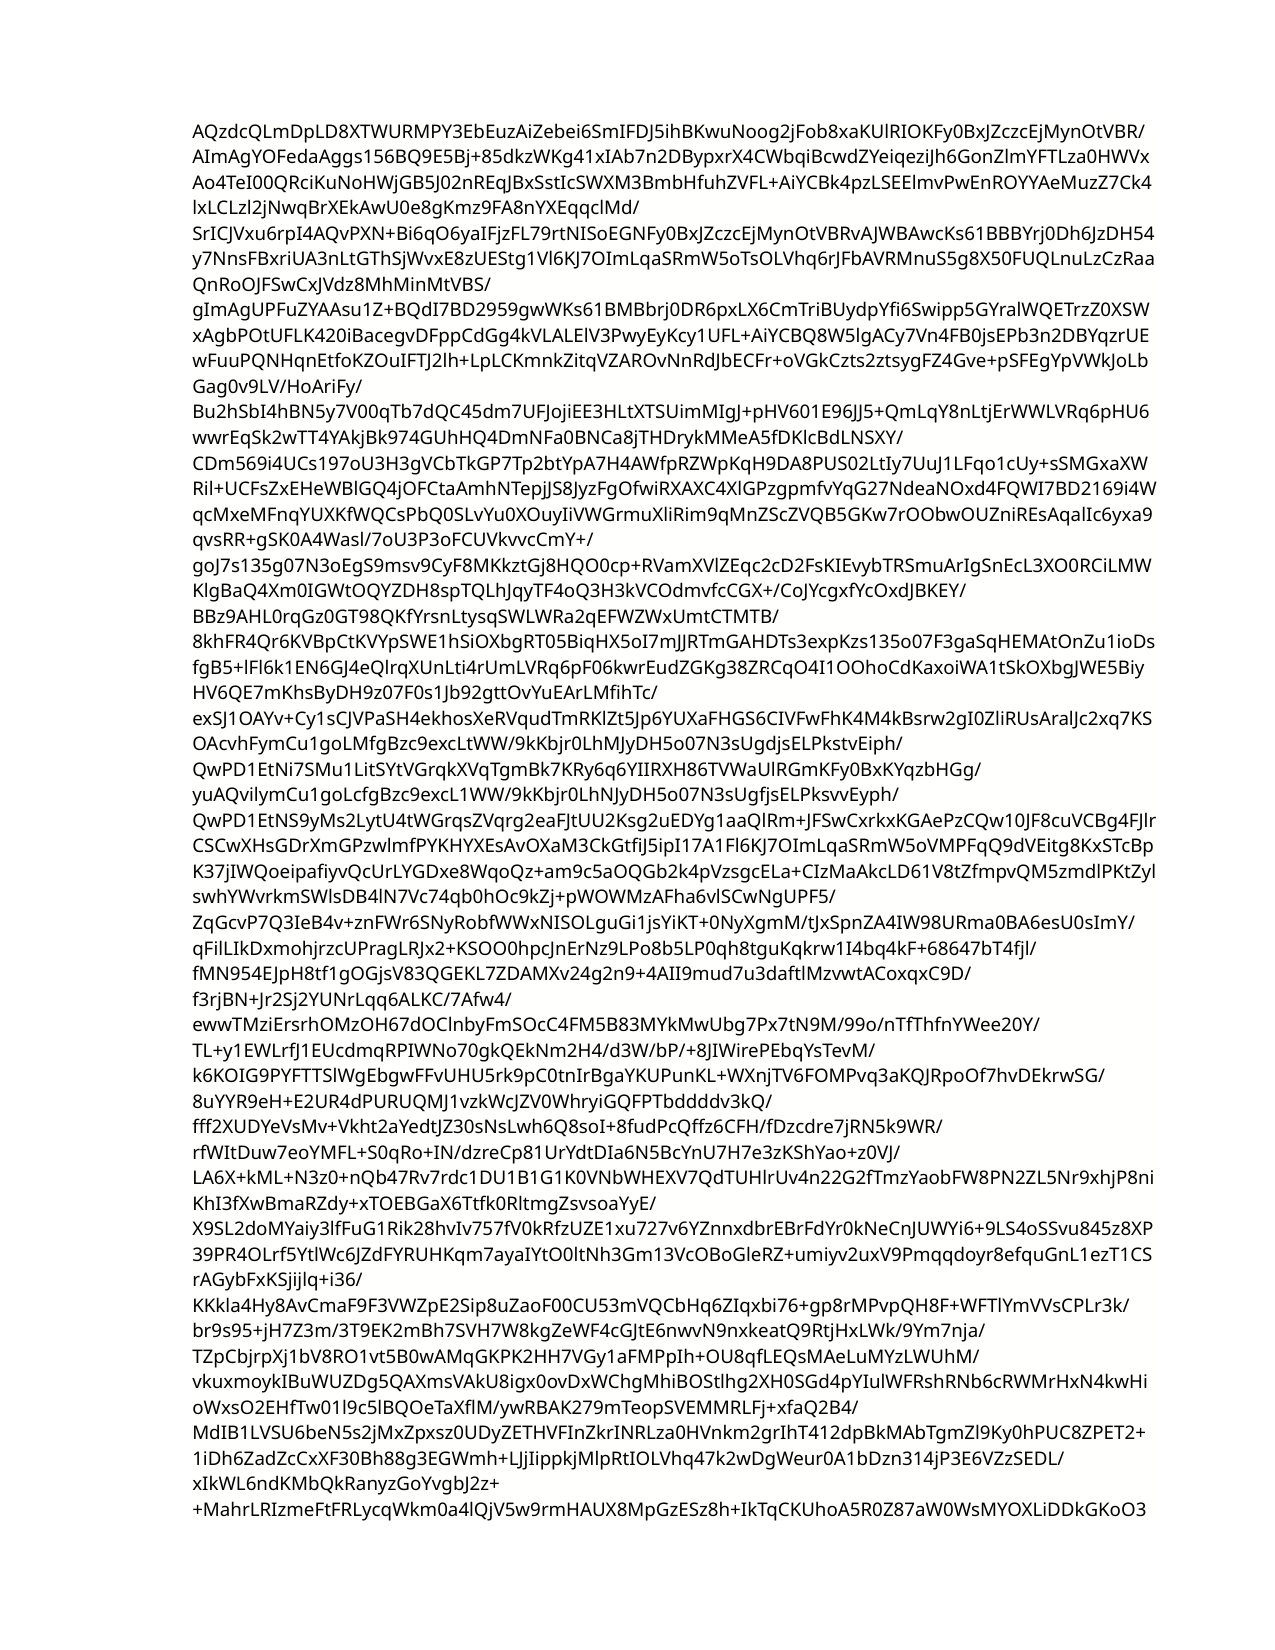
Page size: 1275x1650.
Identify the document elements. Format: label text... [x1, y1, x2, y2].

text AQzdcQLmDpLD8XTWURMPY3EbEuzAiZebei6SmIFDJ5ihBKwuNoog2jFob8xaKUlRIOKFy0BxJZczcEjMynOtVBR/AImAgYOFedaAggs156BQ9E5Bj+85dkzWKg41xIAb7n2DBypxrX4CWbqiBcwdZYeiqeziJh6GonZlmYFTLza0HWVxAo4TeI00QRciKuNoHWjGB5J02nREqJBxSstIcSWXM3BmbHfuhZVFL+AiYCBk4pzLSEElmvPwEnROYYAeMuzZ7Ck4lxLCLzl2jNwqBrXEkAwU0e8gKmz9FA8nYXEqqclMd/SrICJVxu6rpI4AQvPXN+Bi6qO6yaIFjzFL79rtNISoEGNFy0BxJZczcEjMynOtVBRvAJWBAwcKs61BBBYrj0Dh6JzDH54y7NnsFBxriUA3nLtGThSjWvxE8zUEStg1Vl6KJ7OImLqaSRmW5oTsOLVhq6rJFbAVRMnuS5g8X50FUQLnuLzCzRaaQnRoOJFSwCxJVdz8MhMinMtVBS/gImAgUPFuZYAAsu1Z+BQdI7BD2959gwWKs61BMBbrj0DR6pxLX6CmTriBUydpYfi6Swipp5GYralWQETrzZ0XSWxAgbPOtUFLK420iBacegvDFppCdGg4kVLALElV3PwyEyKcy1UFL+AiYCBQ8W5lgACy7Vn4FB0jsEPb3n2DBYqzrUEwFuuPQNHqnEtfoKZOuIFTJ2lh+LpLCKmnkZitqVZAROvNnRdJbECFr+oVGkCzts2ztsygFZ4Gve+pSFEgYpVWkJoLbGag0v9LV/HoAriFy/Bu2hSbI4hBN5y7V00qTb7dQC45dm7UFJojiEE3HLtXTSUimMIgJ+pHV601E96JJ5+QmLqY8nLtjErWWLVRq6pHU6wwrEqSk2wTT4YAkjBk974GUhHQ4DmNFa0BNCa8jTHDrykMMeA5fDKlcBdLNSXY/CDm569i4UCs197oU3H3gVCbTkGP7Tp2btYpA7H4AWfpRZWpKqH9DA8PUS02LtIy7UuJ1LFqo1cUy+sSMGxaXWRil+UCFsZxEHeWBlGQ4jOFCtaAmhNTepjJS8JyzFgOfwiRXAXC4XlGPzgpmfvYqG27NdeaNOxd4FQWI7BD2169i4WqcMxeMFnqYUXKfWQCsPbQ0SLvYu0XOuyIiVWGrmuXliRim9qMnZScZVQB5GKw7rOObwOUZniREsAqalIc6yxa9qvsRR+gSK0A4Wasl/7oU3P3oFCUVkvvcCmY+/goJ7s135g07N3oEgS9msv9CyF8MKkztGj8HQO0cp+RVamXVlZEqc2cD2FsKIEvybTRSmuArIgSnEcL3XO0RCiLMWKlgBaQ4Xm0IGWtOQYZDH8spTQLhJqyTF4oQ3H3kVCOdmvfcCGX+/CoJYcgxfYcOxdJBKEY/BBz9AHL0rqGz0GT98QKfYrsnLtysqSWLWRa2qEFWZWxUmtCTMTB/8khFR4Qr6KVBpCtKVYpSWE1hSiOXbgRT05BiqHX5oI7mJJRTmGAHDTs3expKzs135o07F3gaSqHEMAtOnZu1ioDsfgB5+lFl6k1EN6GJ4eQlrqXUnLti4rUmLVRq6pF06kwrEudZGKg38ZRCqO4I1OOhoCdKaxoiWA1tSkOXbgJWE5BiyHV6QE7mKhsByDH9z07F0s1Jb92gttOvYuEArLMfihTc/exSJ1OAYv+Cy1sCJVPaSH4ekhosXeRVqudTmRKlZt5Jp6YUXaFHGS6CIVFwFhK4M4kBsrw2gI0ZliRUsAralJc2xq7KSOAcvhFymCu1goLMfgBzc9excLtWW/9kKbjr0LhMJyDH5o07N3sUgdjsELPkstvEiph/QwPD1EtNi7SMu1LitSYtVGrqkXVqTgmBk7KRy6q6YIIRXH86TVWaUlRGmKFy0BxKYqzbHGg/yuAQvilymCu1goLcfgBzc9excL1WW/9kKbjr0LhNJyDH5o07N3sUgfjsELPksvvEyph/QwPD1EtNS9yMs2LytU4tWGrqsZVqrg2eaFJtUU2Ksg2uEDYg1aaQlRm+JFSwCxrkxKGAePzCQw10JF8cuVCBg4FJlrCSCwXHsGDrXmGPzwlmfPYKHYXEsAvOXaM3CkGtfiJ5ipI17A1Fl6KJ7OImLqaSRmW5oVMPFqQ9dVEitg8KxSTcBpK37jIWQoeipafiyvQcUrLYGDxe8WqoQz+am9c5aOQGb2k4pVzsgcELa+CIzMaAkcLD61V8tZfmpvQM5zmdlPKtZylswhYWvrkmSWlsDB4lN7Vc74qb0hOc9kZj+pWOWMzAFha6vlSCwNgUPF5/ZqGcvP7Q3IeB4v+znFWr6SNyRobfWWxNISOLguGi1jsYiKT+0NyXgmM/tJxSpnZA4IW98URma0BA6esU0sImY/qFilLIkDxmohjrzcUPragLRJx2+KSOO0hpcJnErNz9LPo8b5LP0qh8tguKqkrw1I4bq4kF+68647bT4fjl/fMN954EJpH8tf1gOGjsV83QGEKL7ZDAMXv24g2n9+4AII9mud7u3daftlMzvwtACoxqxC9D/f3rjBN+Jr2Sj2YUNrLqq6ALKC/7Afw4/ewwTMziErsrhOMzOH67dOClnbyFmSOcC4FM5B83MYkMwUbg7Px7tN9M/99o/nTfThfnYWee20Y/TL+y1EWLrfJ1EUcdmqRPIWNo70gkQEkNm2H4/d3W/bP/+8JIWirePEbqYsTevM/k6KOIG9PYFTTSlWgEbgwFFvUHU5rk9pC0tnIrBgaYKUPunKL+WXnjTV6FOMPvq3aKQJRpoOf7hvDEkrwSG/8uYYR9eH+E2UR4dPURUQMJ1vzkWcJZV0WhryiGQFPTbddddv3kQ/fff2XUDYeVsMv+Vkht2aYedtJZ30sNsLwh6Q8soI+8fudPcQffz6CFH/fDzcdre7jRN5k9WR/rfWItDuw7eoYMFL+S0qRo+IN/dzreCp81UrYdtDIa6N5BcYnU7H7e3zKShYao+z0VJ/LA6X+kML+N3z0+nQb47Rv7rdc1DU1B1G1K0VNbWHEXV7QdTUHlrUv4n22G2fTmzYaobFW8PN2ZL5Nr9xhjP8niKhI3fXwBmaRZdy+xTOEBGaX6Ttfk0RltmgZsvsoaYyE/X9SL2doMYaiy3lfFuG1Rik28hvIv757fV0kRfzUZE1xu727v6YZnnxdbrEBrFdYr0kNeCnJUWYi6+9LS4oSSvu845z8XP39PR4OLrf5YtlWc6JZdFYRUHKqm7ayaIYtO0ltNh3Gm13VcOBoGleRZ+umiyv2uxV9Pmqqdoyr8efquGnL1ezT1CSrAGybFxKSjijlq+i36/KKkla4Hy8AvCmaF9F3VWZpE2Sip8uZaoF00CU53mVQCbHq6ZIqxbi76+gp8rMPvpQH8F+WFTlYmVVsCPLr3k/br9s95+jH7Z3m/3T9EK2mBh7SVH7W8kgZeWF4cGJtE6nwvN9nxkeatQ9RtjHxLWk/9Ym7nja/TZpCbjrpXj1bV8RO1vt5B0wAMqGKPK2HH7VGy1aFMPpIh+OU8qfLEQsMAeLuMYzLWUhM/vkuxmoykIBuWUZDg5QAXmsVAkU8igx0ovDxWChgMhiBOStlhg2XH0SGd4pYIulWFRshRNb6cRWMrHxN4kwHioWxsO2EHfTw01l9c5lBQOeTaXflM/ywRBAK279mTeopSVEMMRLFj+xfaQ2B4/MdIB1LVSU6beN5s2jMxZpxsz0UDyZETHVFInZkrINRLza0HVnkm2grIhT412dpBkMAbTgmZl9Ky0hPUC8ZPET2+1iDh6ZadZcCxXF30Bh88g3EGWmh+LJjIippkjMlpRtIOLVhq47k2wDgWeur0A1bDzn314jP3E6VZzSEDL/xIkWL6ndKMbQkRanyzGoYvgbJ2z++MahrLRIzmeFtFRLycqWkm0a4lQjV5w9rmHAUX8MpGzESz8h+IkTqCKUhoA5R0Z87aW0WsMYOXLiDDkGKoO3 [192, 118, 1157, 1522]
